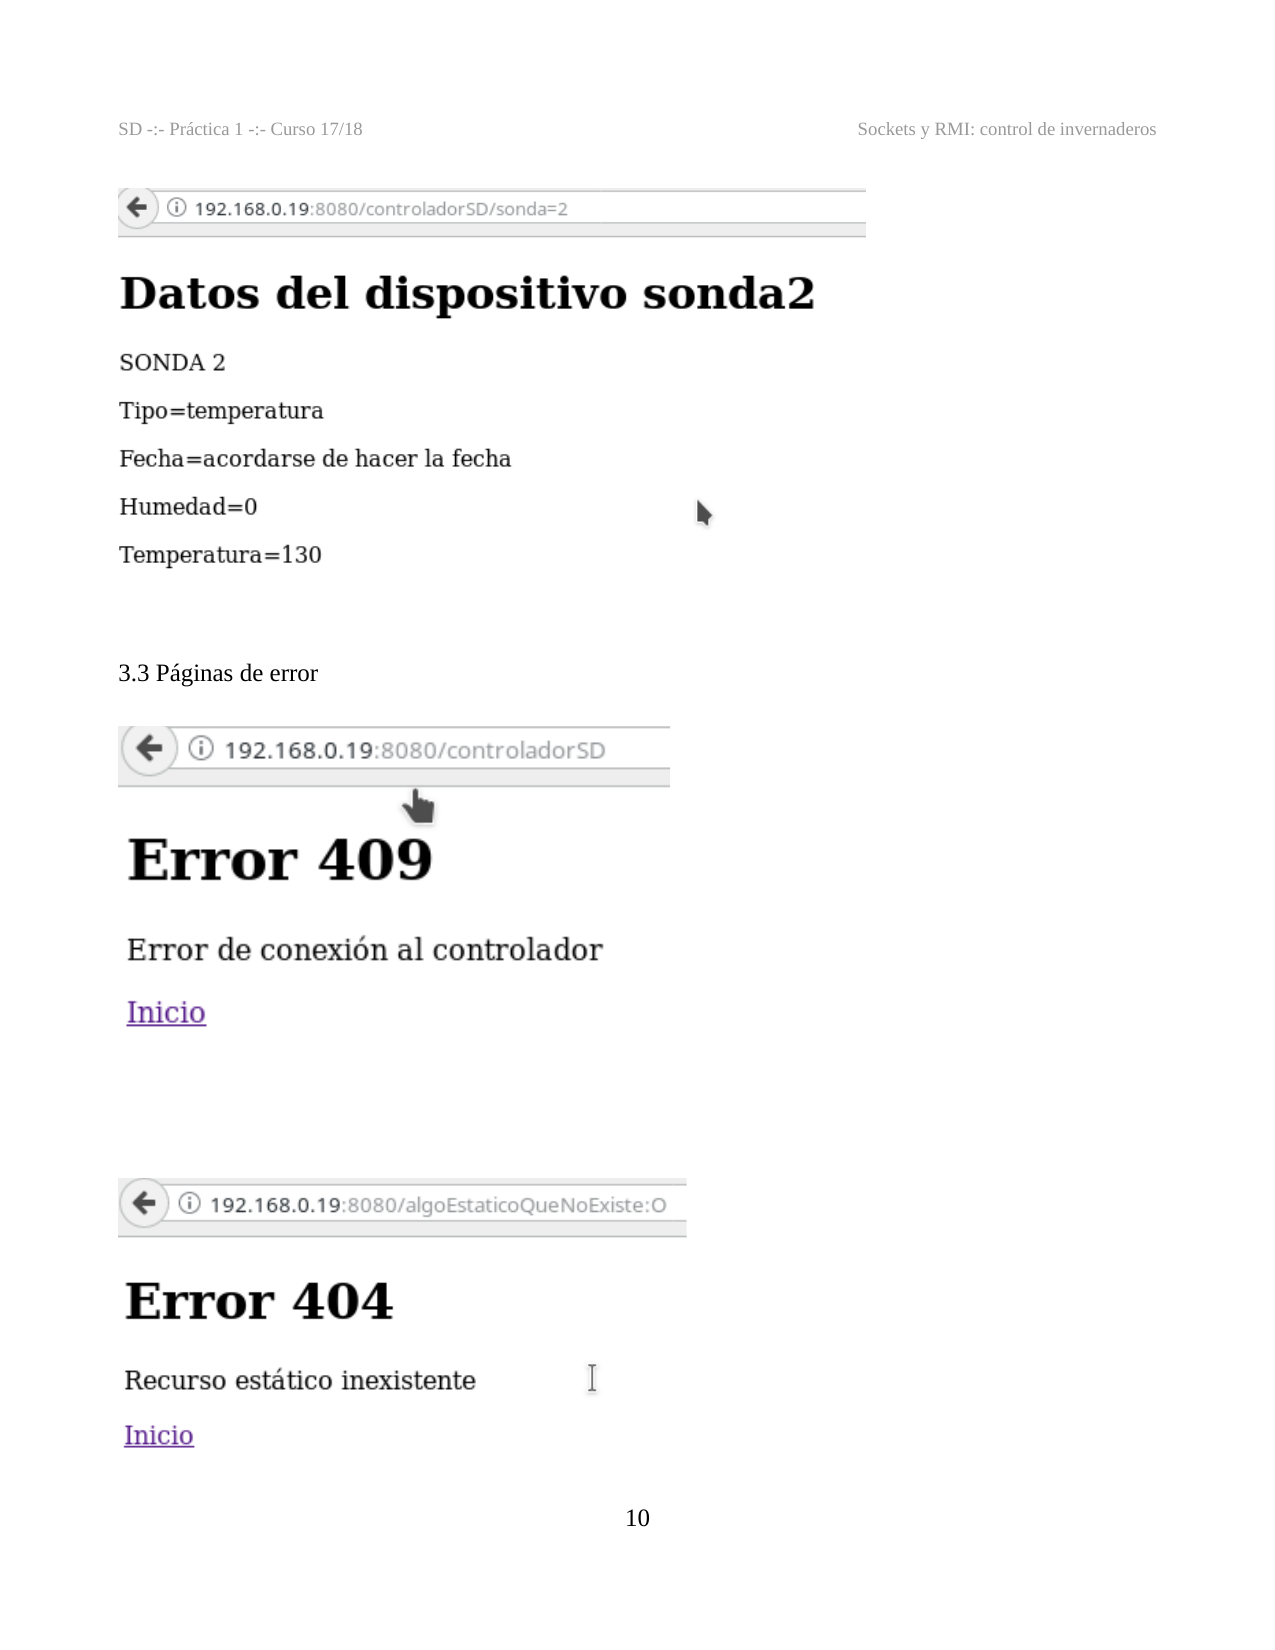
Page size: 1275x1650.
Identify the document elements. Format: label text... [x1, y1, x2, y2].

picture [118, 1178, 687, 1476]
text 3.3 Páginas de error [118, 658, 1157, 687]
picture [118, 188, 866, 589]
picture [118, 726, 671, 1048]
